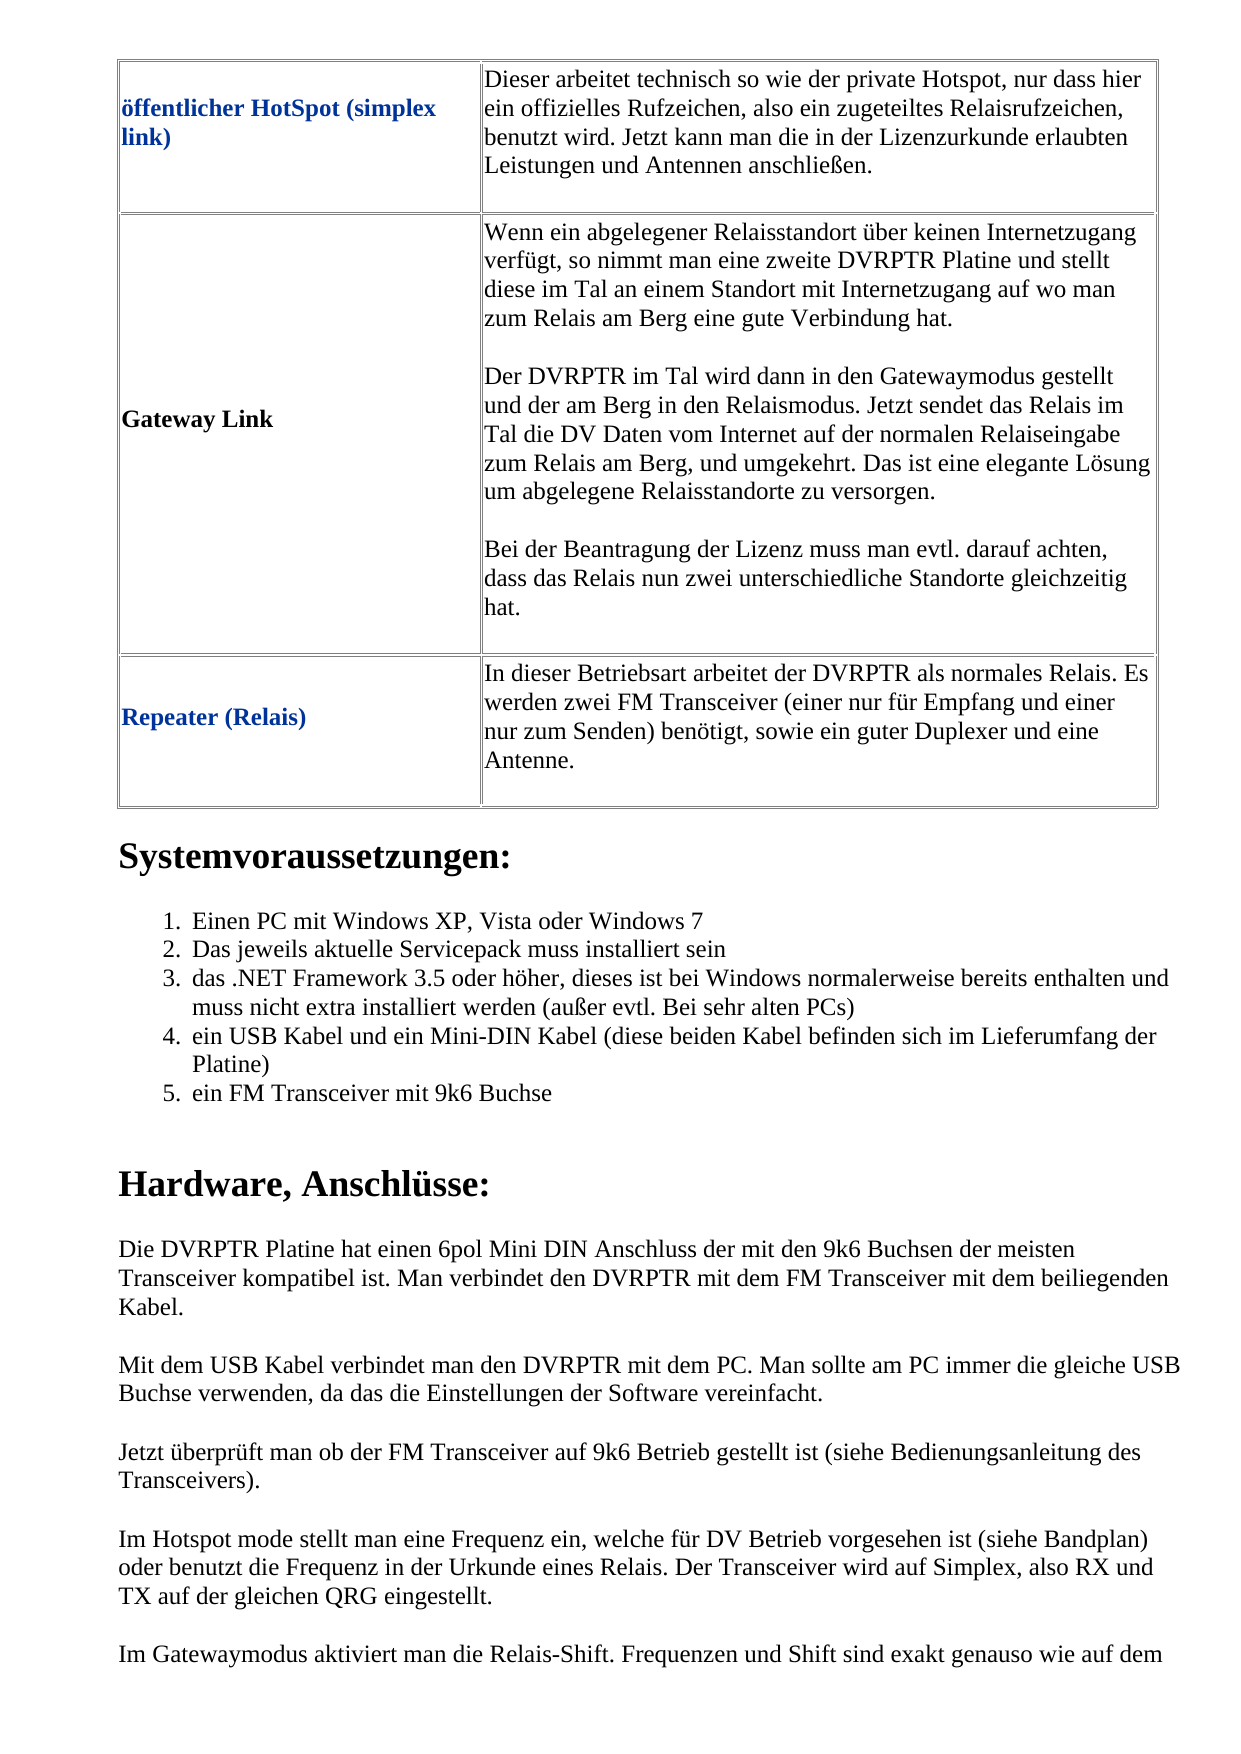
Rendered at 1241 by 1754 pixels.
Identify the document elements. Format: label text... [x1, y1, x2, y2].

table_cell Dieser arbeitet technisch so wie der private Hotspot, nur dass hier ein offizielles Rufzeichen, also ein zugeteiltes Relaisrufzeichen, benutzt wird. Jetzt kann man die in der Lizenzurkunde erlaubten Leistungen und Antennen anschließen. [481, 60, 1157, 212]
text Die DVRPTR Platine hat einen 6pol Mini DIN Anschluss der mit den 9k6 Buchsen der meisten Transceiver kompatibel ist. Man verbindet den DVRPTR mit dem FM Transceiver mit dem beiliegenden Kabel. [118, 1234, 1181, 1320]
subtitle Systemvoraussetzungen: [118, 833, 1181, 876]
list das .NET Framework 3.5 oder höher, dieses ist bei Windows normalerweise bereits enthalten und muss nicht extra installiert werden (außer evtl. Bei sehr alten PCs) [162, 963, 1181, 1021]
table_cell öffentlicher HotSpot (simplex link) [118, 60, 481, 212]
list Einen PC mit Windows XP, Vista oder Windows 7 [162, 906, 1181, 934]
list ein FM Transceiver mit 9k6 Buchse [162, 1078, 1181, 1107]
subtitle Hardware, Anschlüsse: [118, 1161, 1181, 1204]
text Mit dem USB Kabel verbindet man den DVRPTR mit dem PC. Man sollte am PC immer die gleiche USB Buchse verwenden, da das die Einstellungen der Software vereinfacht. [118, 1350, 1181, 1407]
table_cell Repeater (Relais) [118, 653, 481, 806]
text Im Gatewaymodus aktiviert man die Relais-Shift. Frequenzen und Shift sind exakt genauso wie auf dem [118, 1639, 1181, 1668]
table_cell Wenn ein abgelegener Relaisstandort über keinen Internetzugang verfügt, so nimmt man eine zweite DVRPTR Platine und stellt diese im Tal an einem Standort mit Internetzugang auf wo man zum Relais am Berg eine gute Verbindung hat. Der DVRPTR im Tal wird dann in den Gatewaymodus gestellt und der am Berg in den Relaismodus. Jetzt sendet das Relais im Tal die DV Daten vom Internet auf der normalen Relaiseingabe zum Relais am Berg, und umgekehrt. Das ist eine elegante Lösung um abgelegene Relaisstandorte zu versorgen. Bei der Beantragung der Lizenz muss man evtl. darauf achten, dass das Relais nun zwei unterschiedliche Standorte gleichzeitig hat. [483, 212, 1157, 653]
text Im Hotspot mode stellt man eine Frequenz ein, welche für DV Betrieb vorgesehen ist (siehe Bandplan) oder benutzt die Frequenz in der Urkunde eines Relais. Der Transceiver wird auf Simplex, also RX und TX auf der gleichen QRG eingestellt. [118, 1524, 1181, 1610]
table_cell In dieser Betriebsart arbeitet der DVRPTR als normales Relais. Es werden zwei FM Transceiver (einer nur für Empfang und einer nur zum Senden) benötigt, sowie ein guter Duplexer und eine Antenne. [481, 653, 1157, 806]
table_cell Gateway Link [118, 212, 481, 653]
list Das jeweils aktuelle Servicepack muss installiert sein [162, 934, 1181, 963]
text Jetzt überprüft man ob der FM Transceiver auf 9k6 Betrieb gestellt ist (siehe Bedienungsanleitung des Transceivers). [118, 1437, 1181, 1494]
list ein USB Kabel und ein Mini-DIN Kabel (diese beiden Kabel befinden sich im Lieferumfang der Platine) [162, 1021, 1181, 1078]
